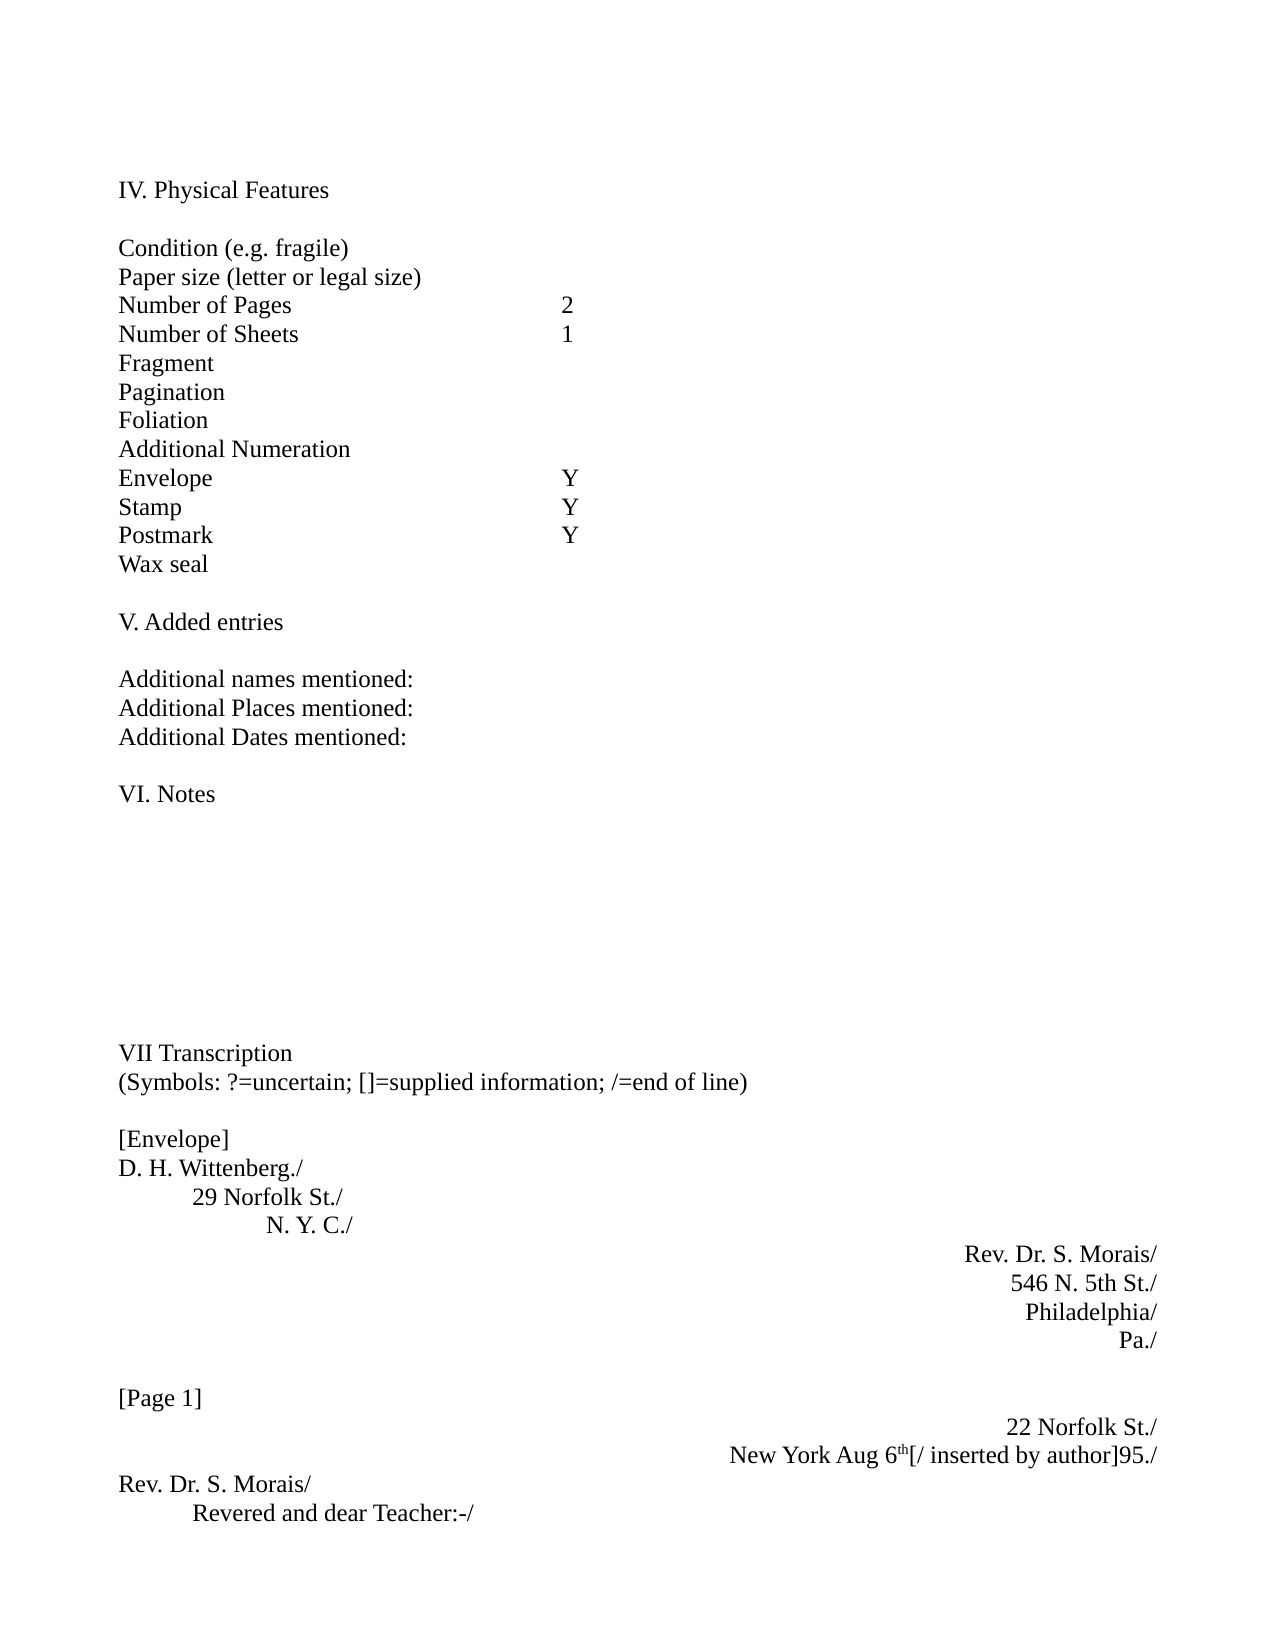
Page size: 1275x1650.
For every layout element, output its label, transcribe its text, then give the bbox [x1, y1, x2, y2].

text VII Transcription [118, 1038, 1157, 1067]
text Stamp Y [118, 492, 1157, 521]
text Pa./ [118, 1326, 1157, 1354]
text Additional Dates mentioned: [118, 722, 1157, 751]
text Additional names mentioned: [118, 664, 1157, 693]
text V. Added entries [118, 607, 1157, 636]
text N. Y. C./ [118, 1211, 1157, 1239]
text Number of Pages 2 [118, 291, 1157, 319]
text D. H. Wittenberg./ [118, 1153, 1157, 1182]
text Condition (e.g. fragile) [118, 233, 1157, 262]
text Additional Places mentioned: [118, 693, 1157, 722]
text IV. Physical Features [118, 176, 1157, 204]
text VI. Notes [118, 779, 1157, 808]
text 546 N. 5th St./ [118, 1268, 1157, 1297]
text [Page 1] [118, 1383, 1157, 1412]
text Wax seal [118, 549, 1157, 578]
text Foliation [118, 406, 1157, 434]
text [Envelope] [118, 1124, 1157, 1153]
text Rev. Dr. S. Morais/ [118, 1469, 1157, 1498]
text Rev. Dr. S. Morais/ [118, 1239, 1157, 1268]
text Pagination [118, 377, 1157, 406]
text Number of Sheets 1 [118, 319, 1157, 348]
text (Symbols: ?=uncertain; []=supplied information; /=end of line) [118, 1067, 1157, 1096]
text Postma rk Y [118, 521, 1157, 549]
text Philadelphia/ [118, 1297, 1157, 1326]
text Additional Numeration [118, 434, 1157, 463]
text New York Aug 6th[/ inserted by author]95./ [118, 1441, 1157, 1469]
text Paper size (letter or legal size) [118, 262, 1157, 291]
text Revered and dear Teacher:-/ [118, 1498, 1157, 1527]
text Envelope Y [118, 463, 1157, 492]
text 29 Norfolk St./ [118, 1182, 1157, 1211]
text 22 Norfolk St./ [118, 1412, 1157, 1441]
text Fragment [118, 348, 1157, 377]
